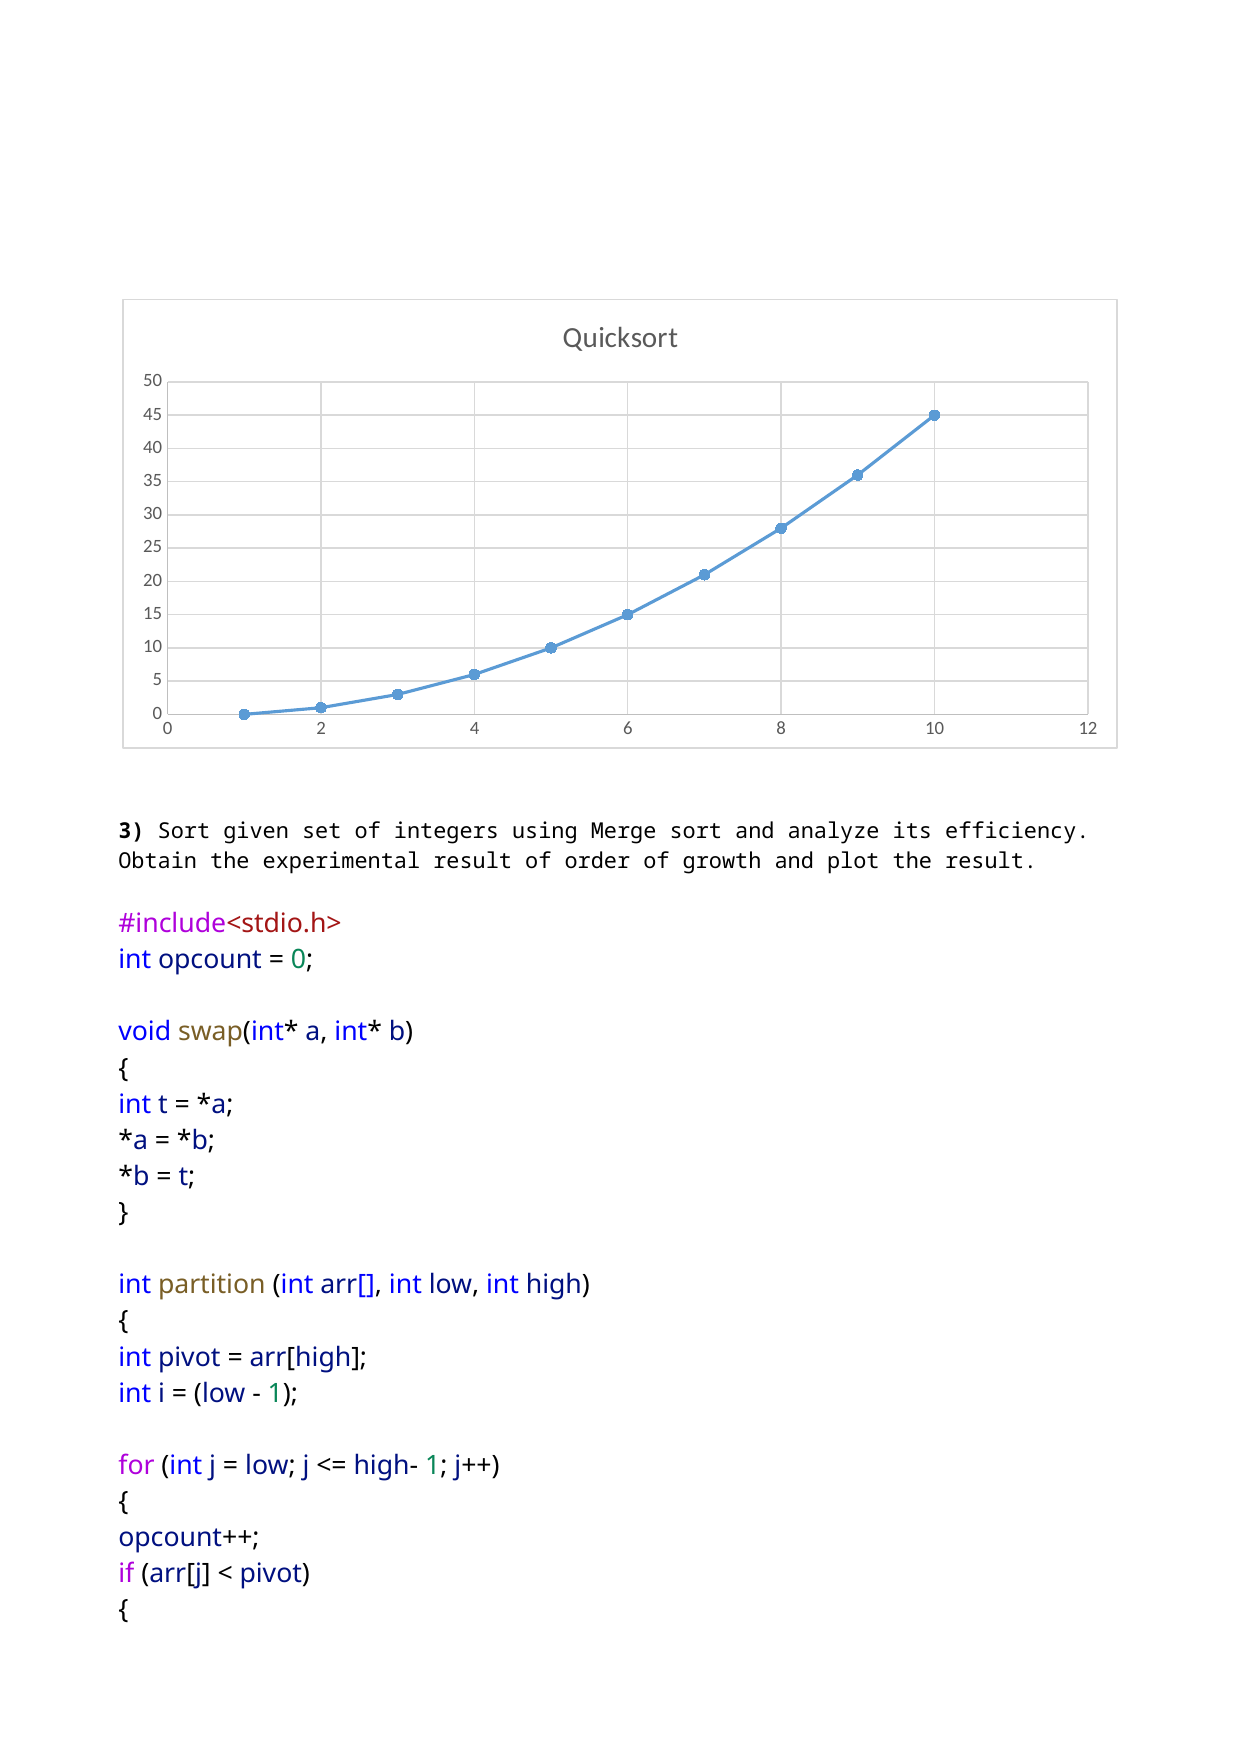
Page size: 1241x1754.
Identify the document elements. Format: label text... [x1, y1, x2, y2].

text #include<stdio.h> [118, 904, 1122, 940]
text *b = t; [118, 1157, 1122, 1193]
text } [118, 1193, 1122, 1229]
text int pivot = arr[high]; [118, 1337, 1122, 1374]
text 3) Sort given set of integers using Merge sort and analyze its efficiency. Obtain the experimental result of order of growth and plot the result. [118, 815, 1122, 874]
text { [118, 1301, 1122, 1337]
text int i = (low - 1); [118, 1374, 1122, 1410]
text int opcount = 0; [118, 940, 1122, 976]
text { [118, 1590, 1122, 1626]
text if (arr[j] < pivot) [118, 1554, 1122, 1590]
text { [118, 1482, 1122, 1518]
text *a = *b; [118, 1121, 1122, 1157]
text int t = *a; [118, 1085, 1122, 1121]
text opcount++; [118, 1518, 1122, 1554]
text { [118, 1048, 1122, 1085]
text int partition (int arr[], int low, int high) [118, 1265, 1122, 1301]
text void swap(int* a, int* b) [118, 1012, 1122, 1048]
text for (int j = low; j <= high- 1; j++) [118, 1446, 1122, 1482]
